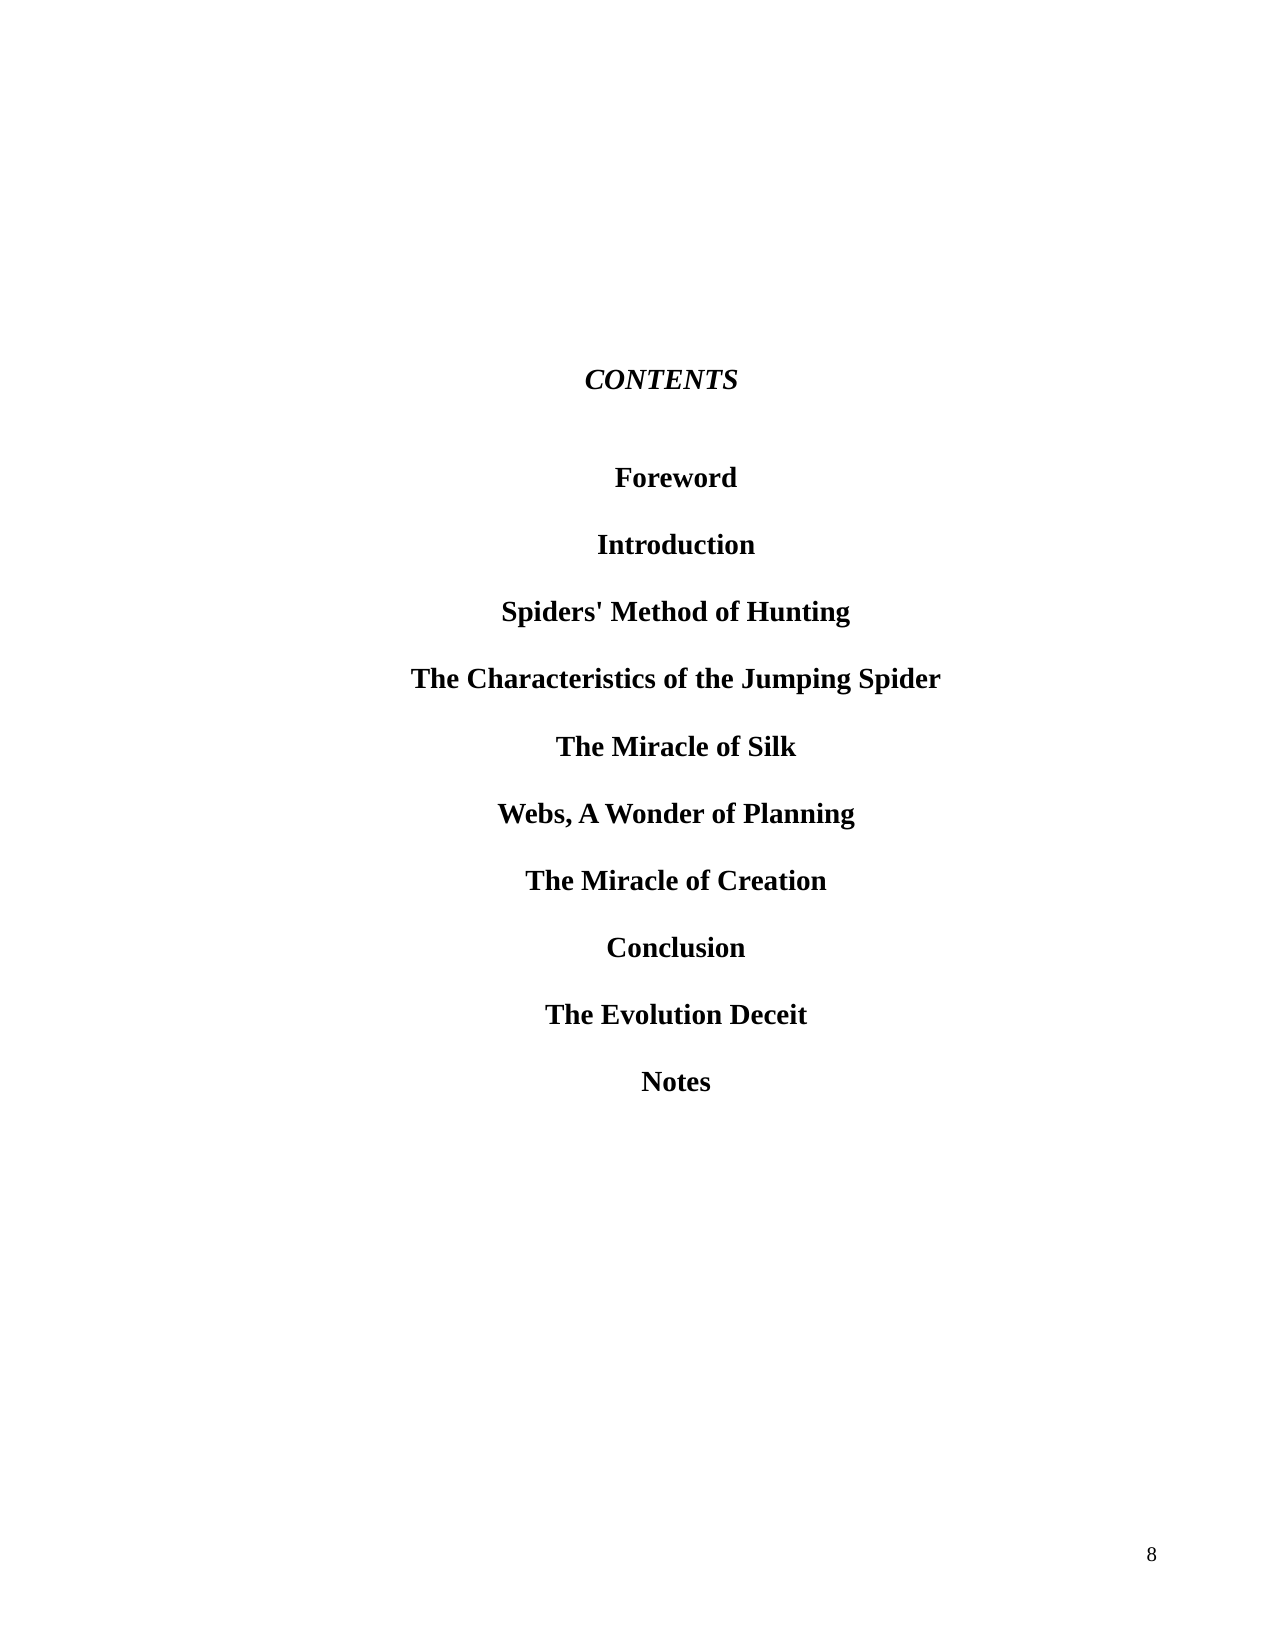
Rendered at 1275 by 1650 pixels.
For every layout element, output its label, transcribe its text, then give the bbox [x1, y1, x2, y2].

text Notes [195, 1064, 1157, 1098]
text Introduction [195, 527, 1157, 561]
text The Evolution Deceit [195, 997, 1157, 1031]
text Webs, A Wonder of Planning [195, 796, 1157, 829]
subtitle The Characteristics of the Jumping Spider [195, 662, 1157, 695]
text Foreword [195, 460, 1157, 494]
subtitle CONTENTS [570, 362, 1157, 396]
text Spiders' Method of Hunting [195, 594, 1157, 628]
text The Miracle of Creation [195, 863, 1157, 896]
text The Miracle of Silk [195, 729, 1157, 762]
text Conclusion [195, 930, 1157, 963]
